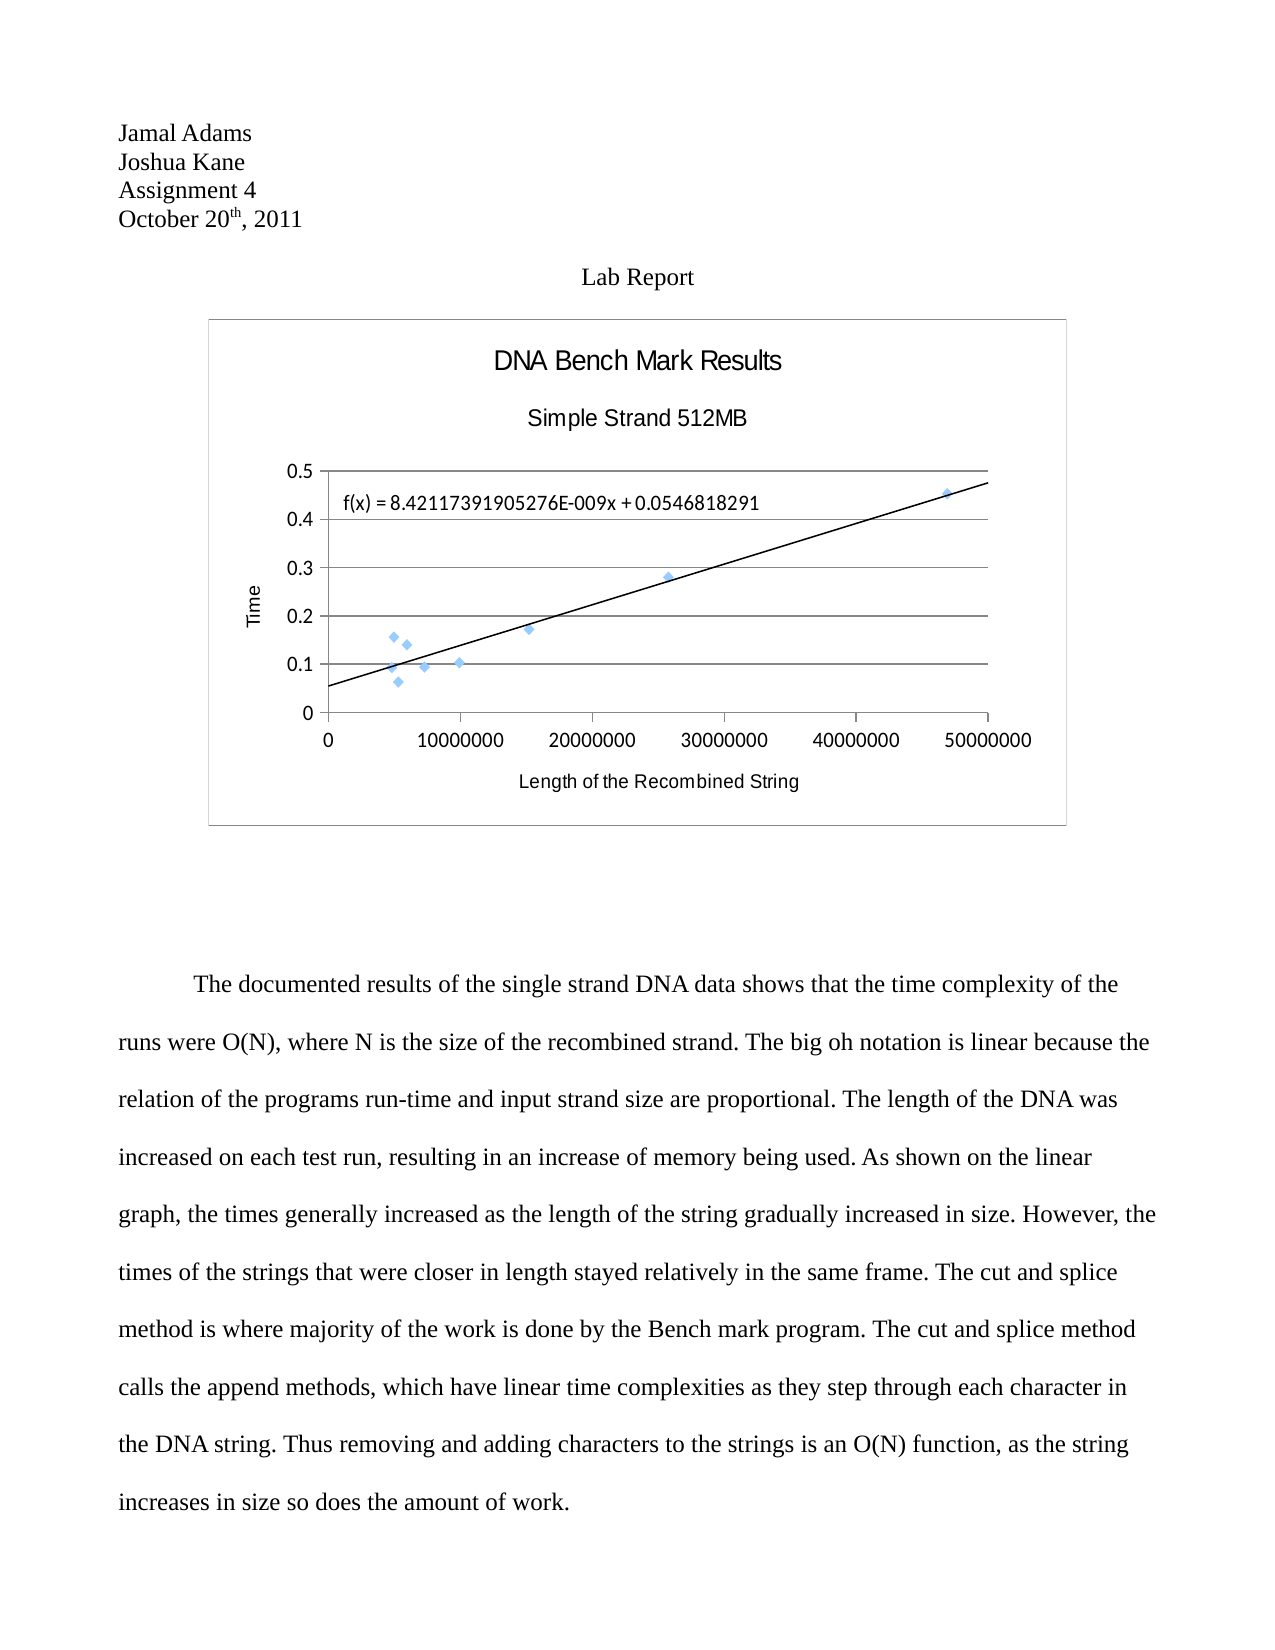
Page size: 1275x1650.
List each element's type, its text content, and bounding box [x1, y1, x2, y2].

text Jamal Adams [118, 118, 1157, 147]
text Assignment 4 [118, 176, 1157, 204]
text Lab Report [118, 262, 1157, 291]
text October 20th, 2011 [118, 204, 1157, 233]
text The documented results of the single strand DNA data shows that the time complexity of the runs were O(N), where N is the size of the recombined strand. The big oh notation is linear because the relation of the programs run-time and input strand size are proportional. The length of the DNA was increased on each test run, resulting in an increase of memory being used. As shown on the linear graph, the times generally increased as the length of the string gradually increased in size. However, the times of the strings that were closer in length stayed relatively in the same frame. The cut and splice method is where majority of the work is done by the Bench mark program. The cut and splice method calls the append methods, which have linear time complexities as they step through each character in the DNA string. Thus removing and adding characters to the strings is an O(N) function, as the string increases in size so does the amount of work. [118, 969, 1157, 1515]
text Joshua Kane [118, 147, 1157, 176]
